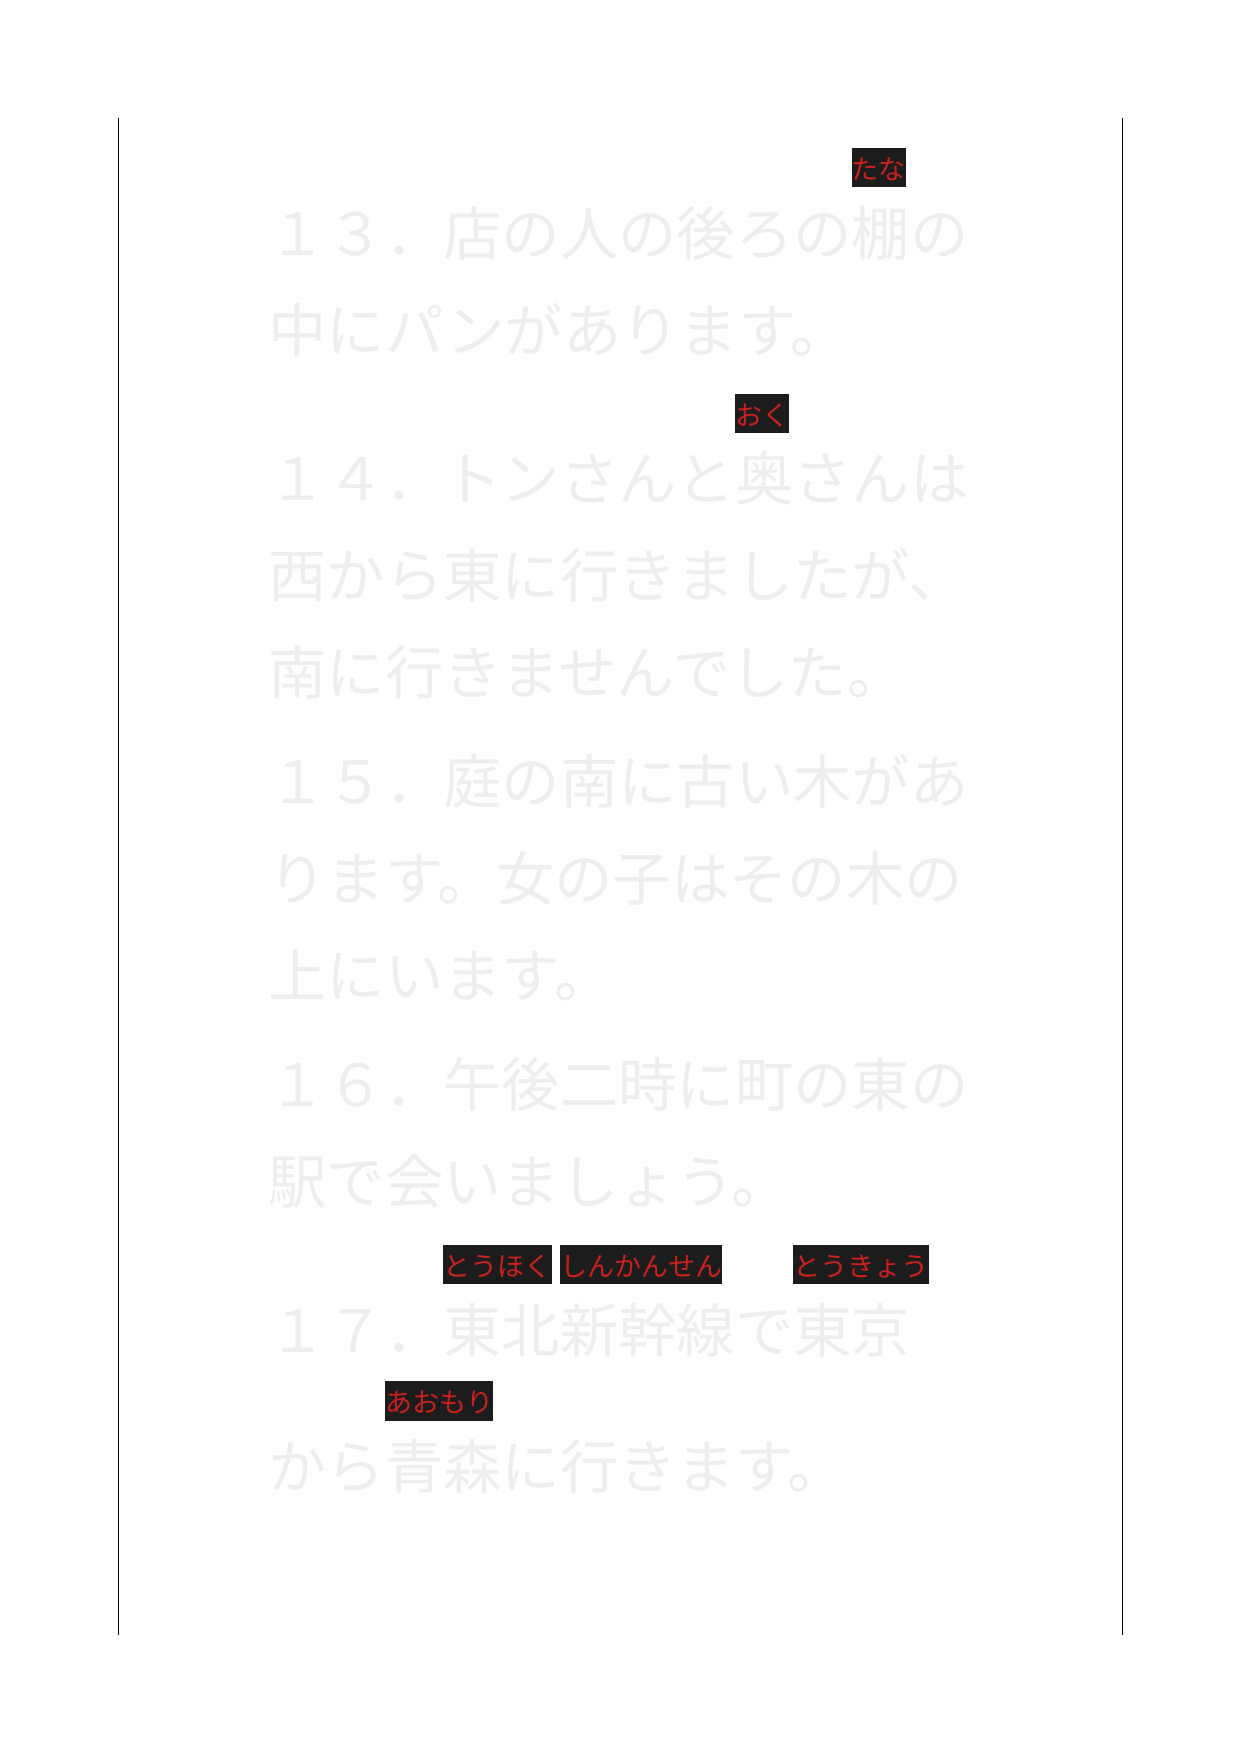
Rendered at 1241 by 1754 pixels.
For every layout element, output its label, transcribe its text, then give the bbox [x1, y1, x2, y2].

text １４．トンさんと奥おくさんは西から東に行きましたが、南に行きませんでした。 [268, 393, 972, 711]
text １６．午後二時に町の東の駅で会いましょう。 [268, 1039, 972, 1221]
text １７．東北とうほく新幹線しんかんせんで東京とうきょうから青森あおもりに行きます。 [268, 1245, 972, 1505]
text １５．庭の南に古い木があります。女の子はその木の上にいます。 [268, 736, 972, 1014]
text １３．店の人の後ろの棚たなの中にパンがあります。 [268, 148, 972, 369]
